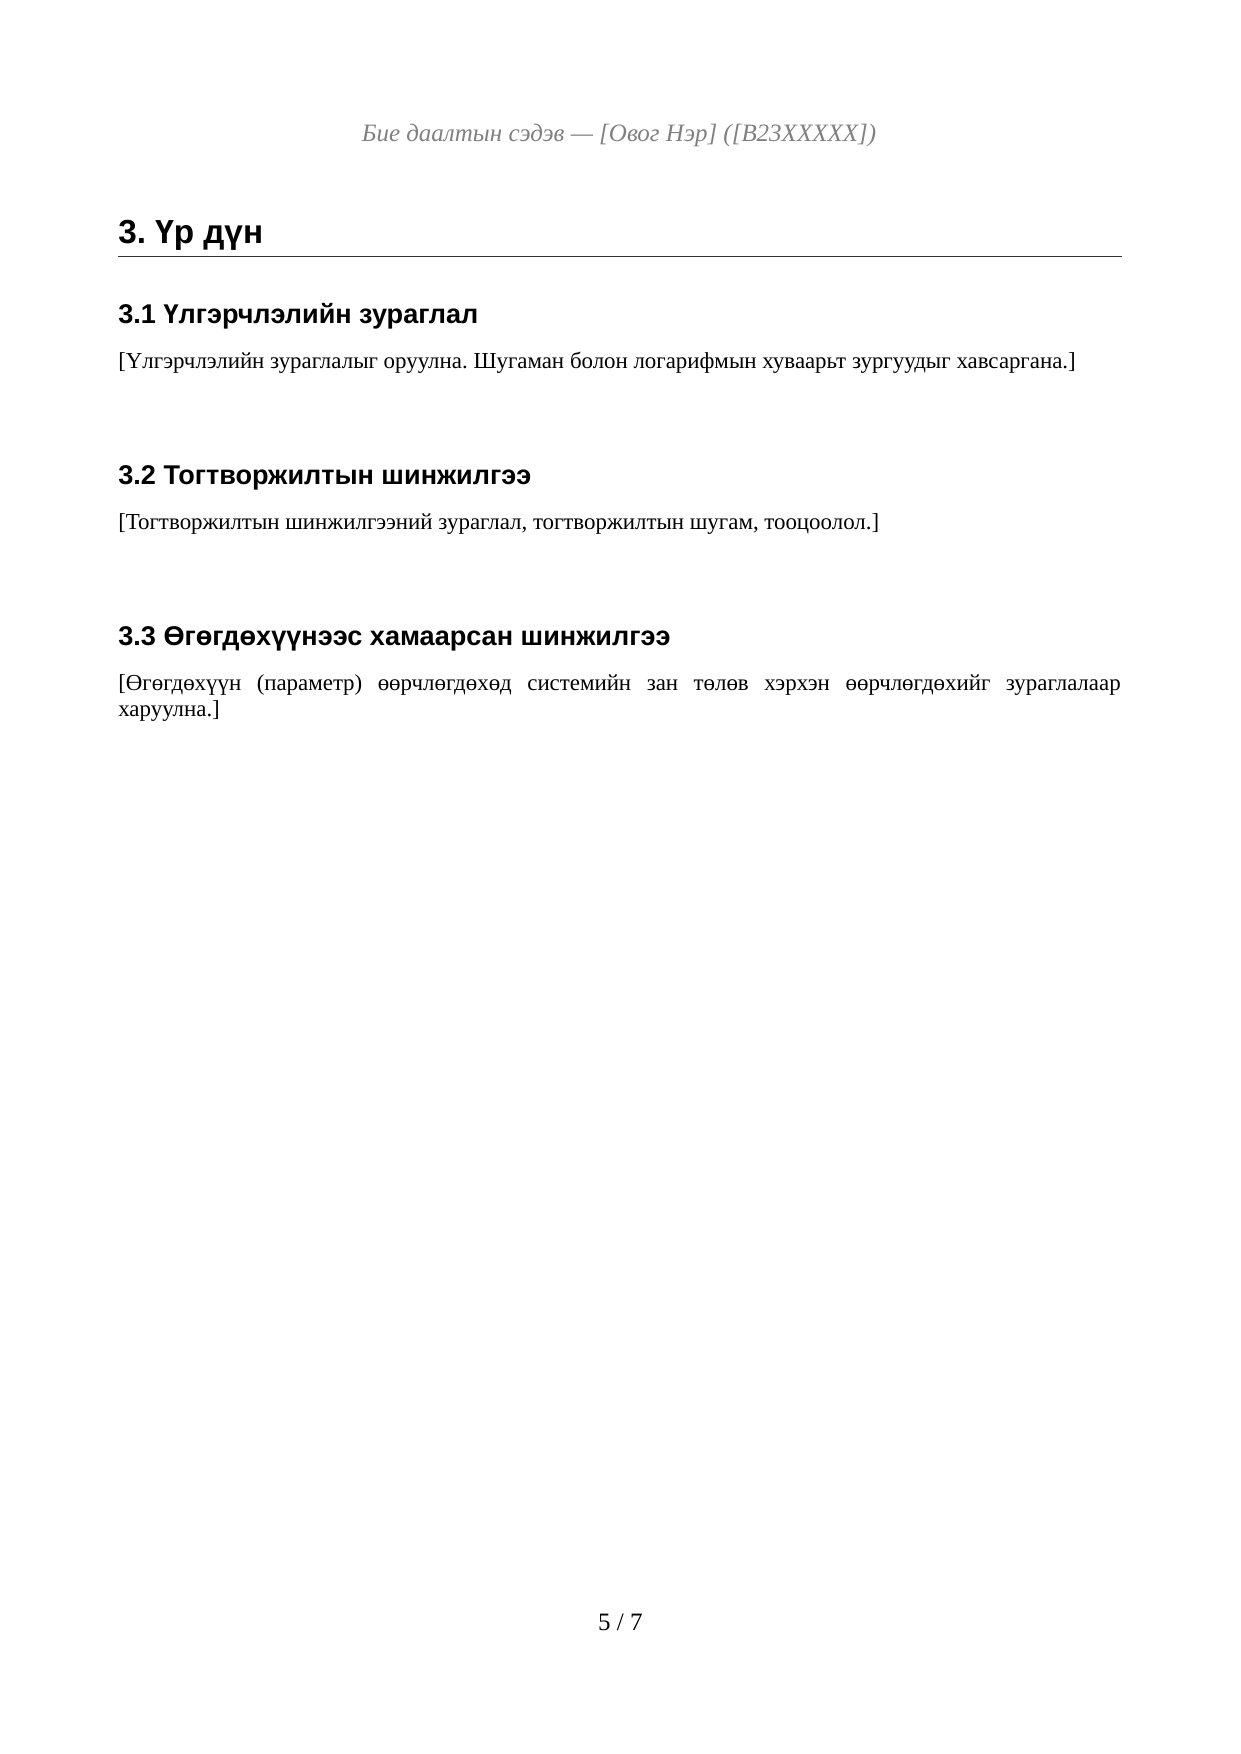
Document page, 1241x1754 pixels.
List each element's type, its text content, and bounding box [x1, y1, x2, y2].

subtitle 3.2 Тогтворжилтын шинжилгээ [118, 459, 1122, 491]
subtitle 3. Үр дүн [118, 212, 1122, 256]
subtitle 3.1 Үлгэрчлэлийн зураглал [118, 298, 1122, 330]
text [Тогтворжилтын шинжилгээний зураглал, тогтворжилтын шугам, тооцоолол.] [118, 508, 1122, 534]
subtitle 3.3 Өгөгдөхүүнээс хамаарсан шинжилгээ [118, 620, 1122, 651]
text [Өгөгдөхүүн (параметр) өөрчлөгдөхөд системийн зан төлөв хэрхэн өөрчлөгдөхийг зураглалаар харуулна.] [118, 669, 1122, 722]
text [Үлгэрчлэлийн зураглалыг оруулна. Шугаман болон логарифмын хуваарьт зургуудыг хавсаргана.] [118, 347, 1122, 374]
